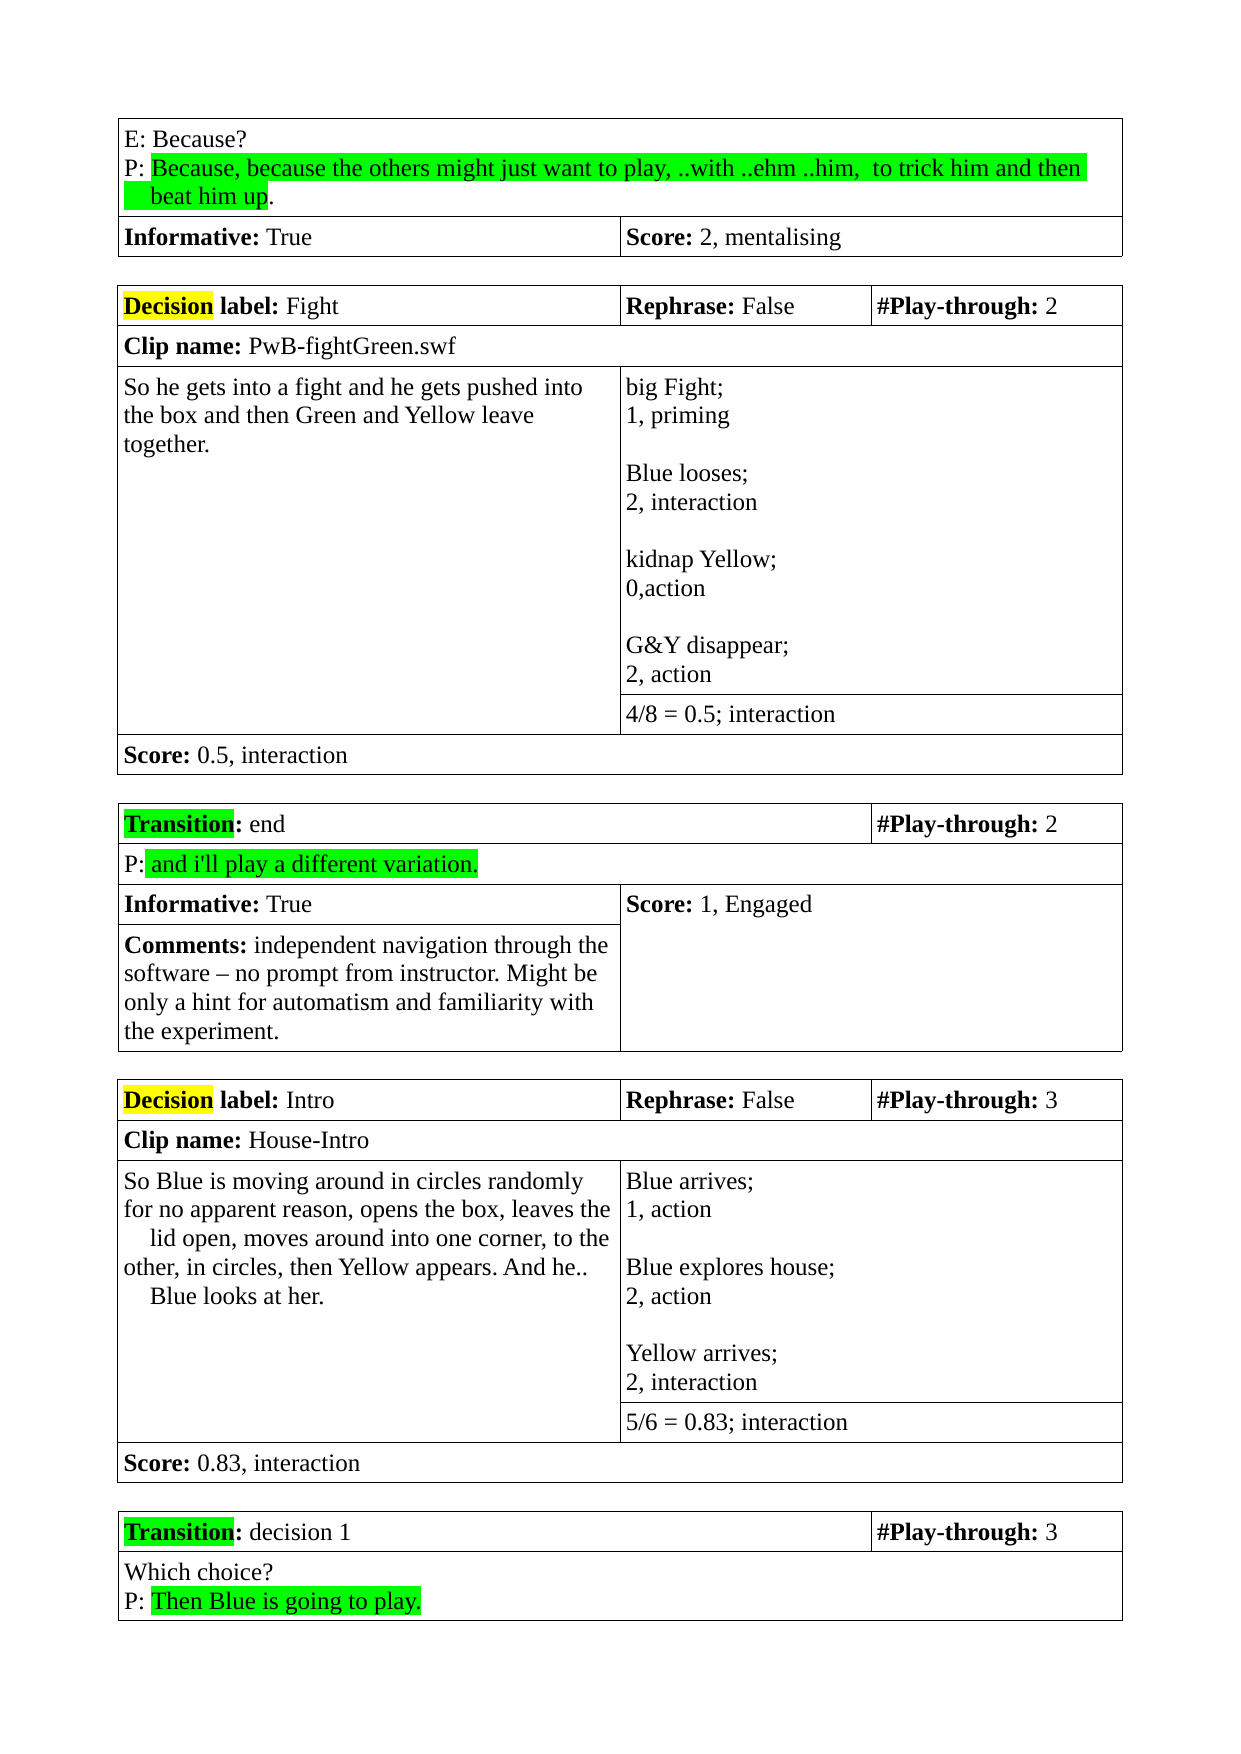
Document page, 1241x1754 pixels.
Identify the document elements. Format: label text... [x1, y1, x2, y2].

table_cell So Blue is moving around in circles randomly for no apparent reason, opens the box, leaves the lid open, moves around into one corner, to the other, in circles, then Yellow appears. And he.. Blue looks at her. [118, 1161, 620, 1442]
table_header Rephrase: False [621, 286, 871, 325]
table_header #Play-through: 3 [872, 1080, 1122, 1120]
table_cell big Fight; 1, priming Blue looses; 2, interaction kidnap Yellow; 0,action G&Y disappear; 2, action [621, 367, 1122, 693]
table_cell Score: 0.83, interaction [118, 1443, 1122, 1482]
table_cell Clip name: House-Intro [118, 1121, 1122, 1160]
table_cell 5/6 = 0.83; interaction [621, 1403, 1122, 1442]
table_cell So he gets into a fight and he gets pushed into the box and then Green and Yellow leave together. [118, 367, 620, 734]
table_header Transition: end [119, 804, 871, 843]
table_cell Informative: True [119, 217, 620, 256]
table_cell Score: 0.5, interaction [118, 735, 1122, 774]
table_cell Informative: True [119, 885, 620, 924]
table_cell Clip name: PwB-fightGreen.swf [118, 326, 1122, 366]
table_cell 4/8 = 0.5; interaction [621, 695, 1122, 734]
table_cell Blue arrives; 1, action Blue explores house; 2, action Yellow arrives; 2, interaction [621, 1161, 1122, 1402]
table_header Rephrase: False [621, 1080, 871, 1120]
table_cell Comments: independent navigation through the software – no prompt from instructor. Might be only a hint for automatism and familiarity with the experiment. [119, 925, 620, 1051]
table_cell Which choice? P: Then Blue is going to play. [119, 1552, 1122, 1620]
table_header Decision label: Fight [118, 286, 620, 325]
table_header Decision label: Intro [118, 1080, 620, 1120]
table_cell Score: 1, Engaged [621, 885, 1122, 1051]
table_cell P: and i'll play a different variation. [119, 844, 1122, 884]
table_header #Play-through: 3 [872, 1512, 1122, 1551]
table_cell Score: 2, mentalising [621, 217, 1122, 256]
table_header #Play-through: 2 [872, 286, 1122, 325]
table_header Transition: decision 1 [119, 1512, 871, 1551]
table_header #Play-through: 2 [872, 804, 1122, 843]
table_cell E: Because? P: Because, because the others might just want to play, ..with ..ehm ..him, to trick him and then beat him up. [119, 119, 1122, 216]
